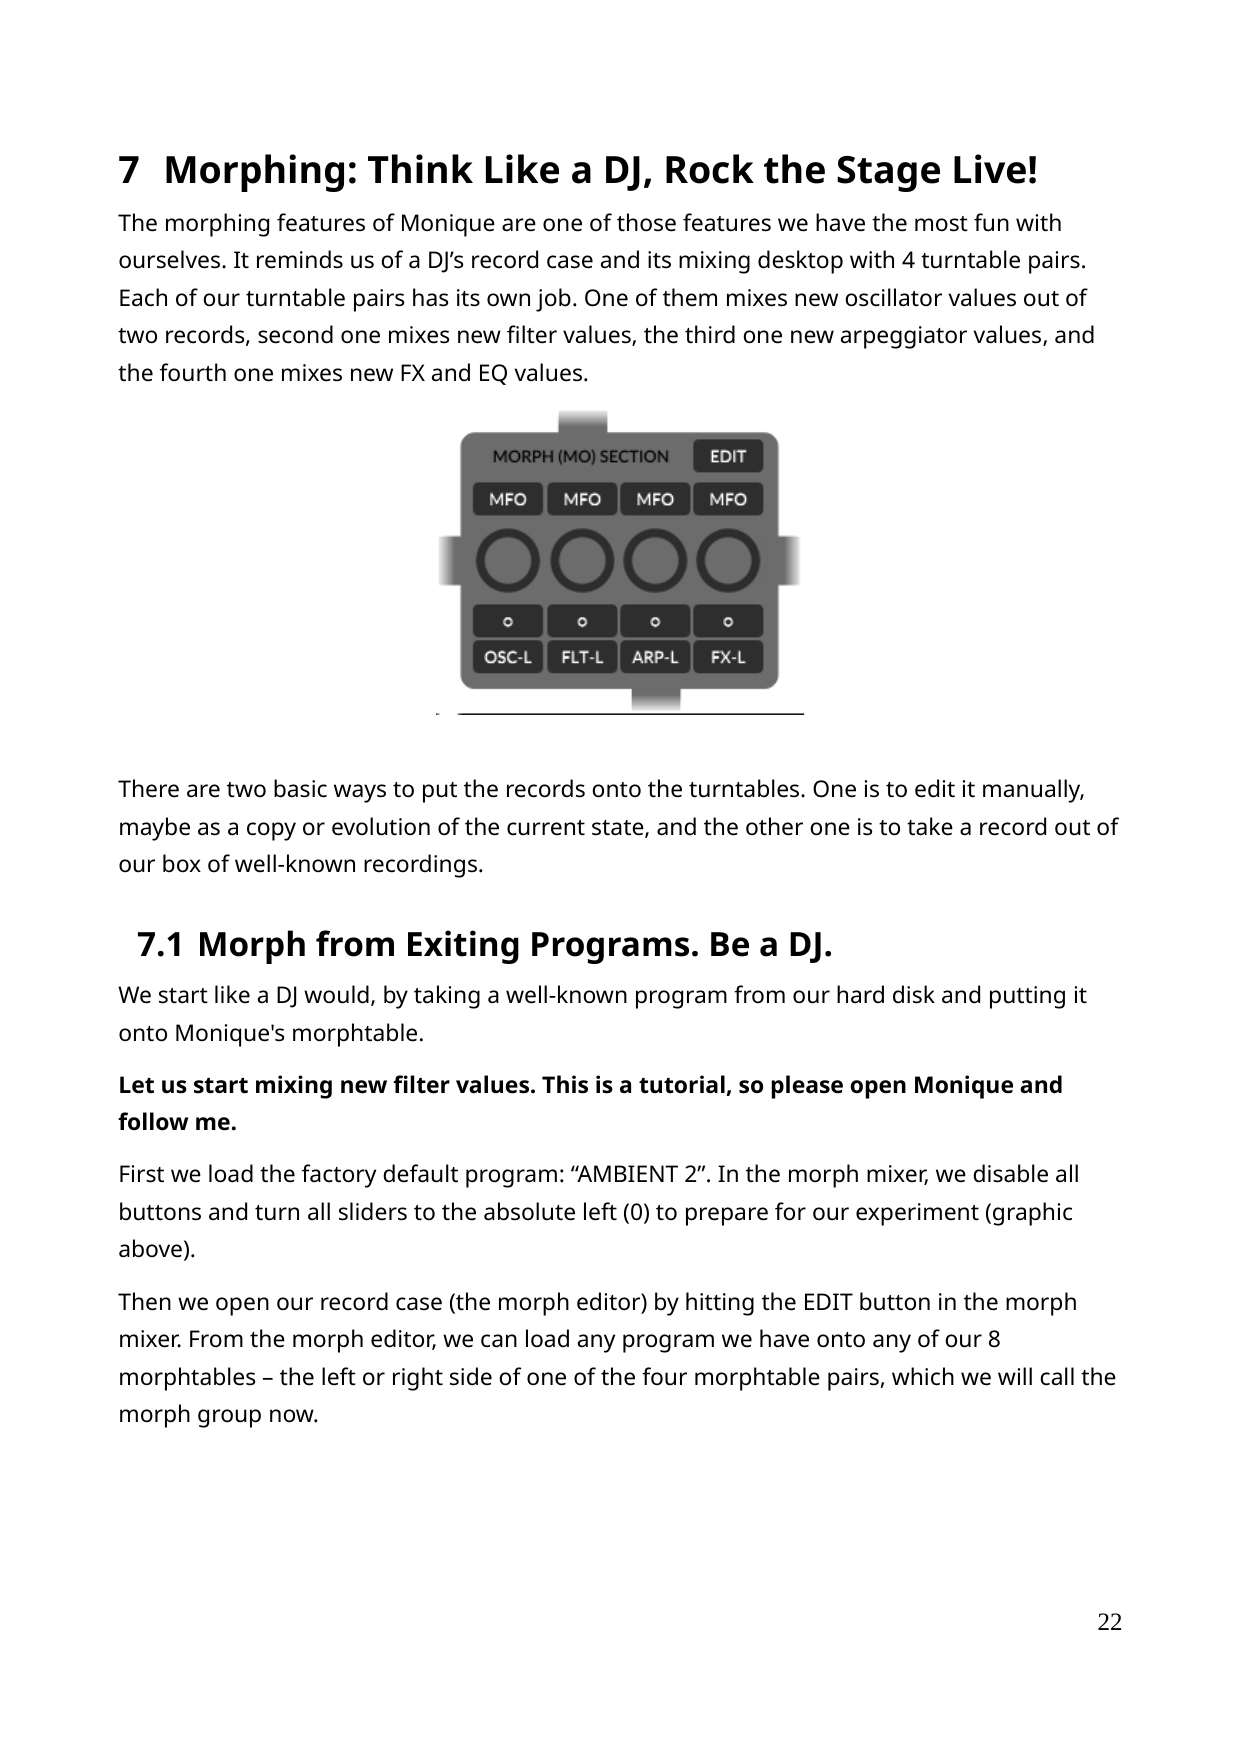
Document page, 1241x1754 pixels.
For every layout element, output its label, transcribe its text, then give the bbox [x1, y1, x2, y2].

picture [436, 408, 805, 715]
text There are two basic ways to put the records onto the turntables. One is to edit it manually, maybe as a copy or evolution of the current state, and the other one is to take a record out of our box of well-known recordings. [118, 773, 1122, 879]
subtitle Morphing: Think Like a DJ, Rock the Stage Live! [118, 143, 1122, 194]
text We start like a DJ would, by taking a well-known program from our hard disk and putting it onto Monique's morphtable. [118, 979, 1122, 1048]
text Let us start mixing new filter values. This is a tutorial, so please open Monique and follow me. [118, 1069, 1122, 1137]
text The morphing features of Monique are one of those features we have the most fun with ourselves. It reminds us of a DJ’s record case and its mixing desktop with 4 turntable pairs. Each of our turntable pairs has its own job. One of them mixes new oscillator values out of two records, second one mixes new filter values, the third one new arpeggiator values, and the fourth one mixes new FX and EQ values. [118, 207, 1122, 388]
text Then we open our record case (the morph editor) by hitting the EDIT button in the morph mixer. From the morph editor, we can load any program we have onto any of our 8 morphtables – the left or right side of one of the four morphtable pairs, which we will call the morph group now. [118, 1285, 1122, 1429]
text First we load the factory default program: “AMBIENT 2”. In the morph mixer, we disable all buttons and turn all sliders to the absolute left (0) to prepare for our experiment (graphic above). [118, 1158, 1122, 1264]
subtitle Morph from Exiting Programs. Be a DJ. [137, 921, 1122, 967]
